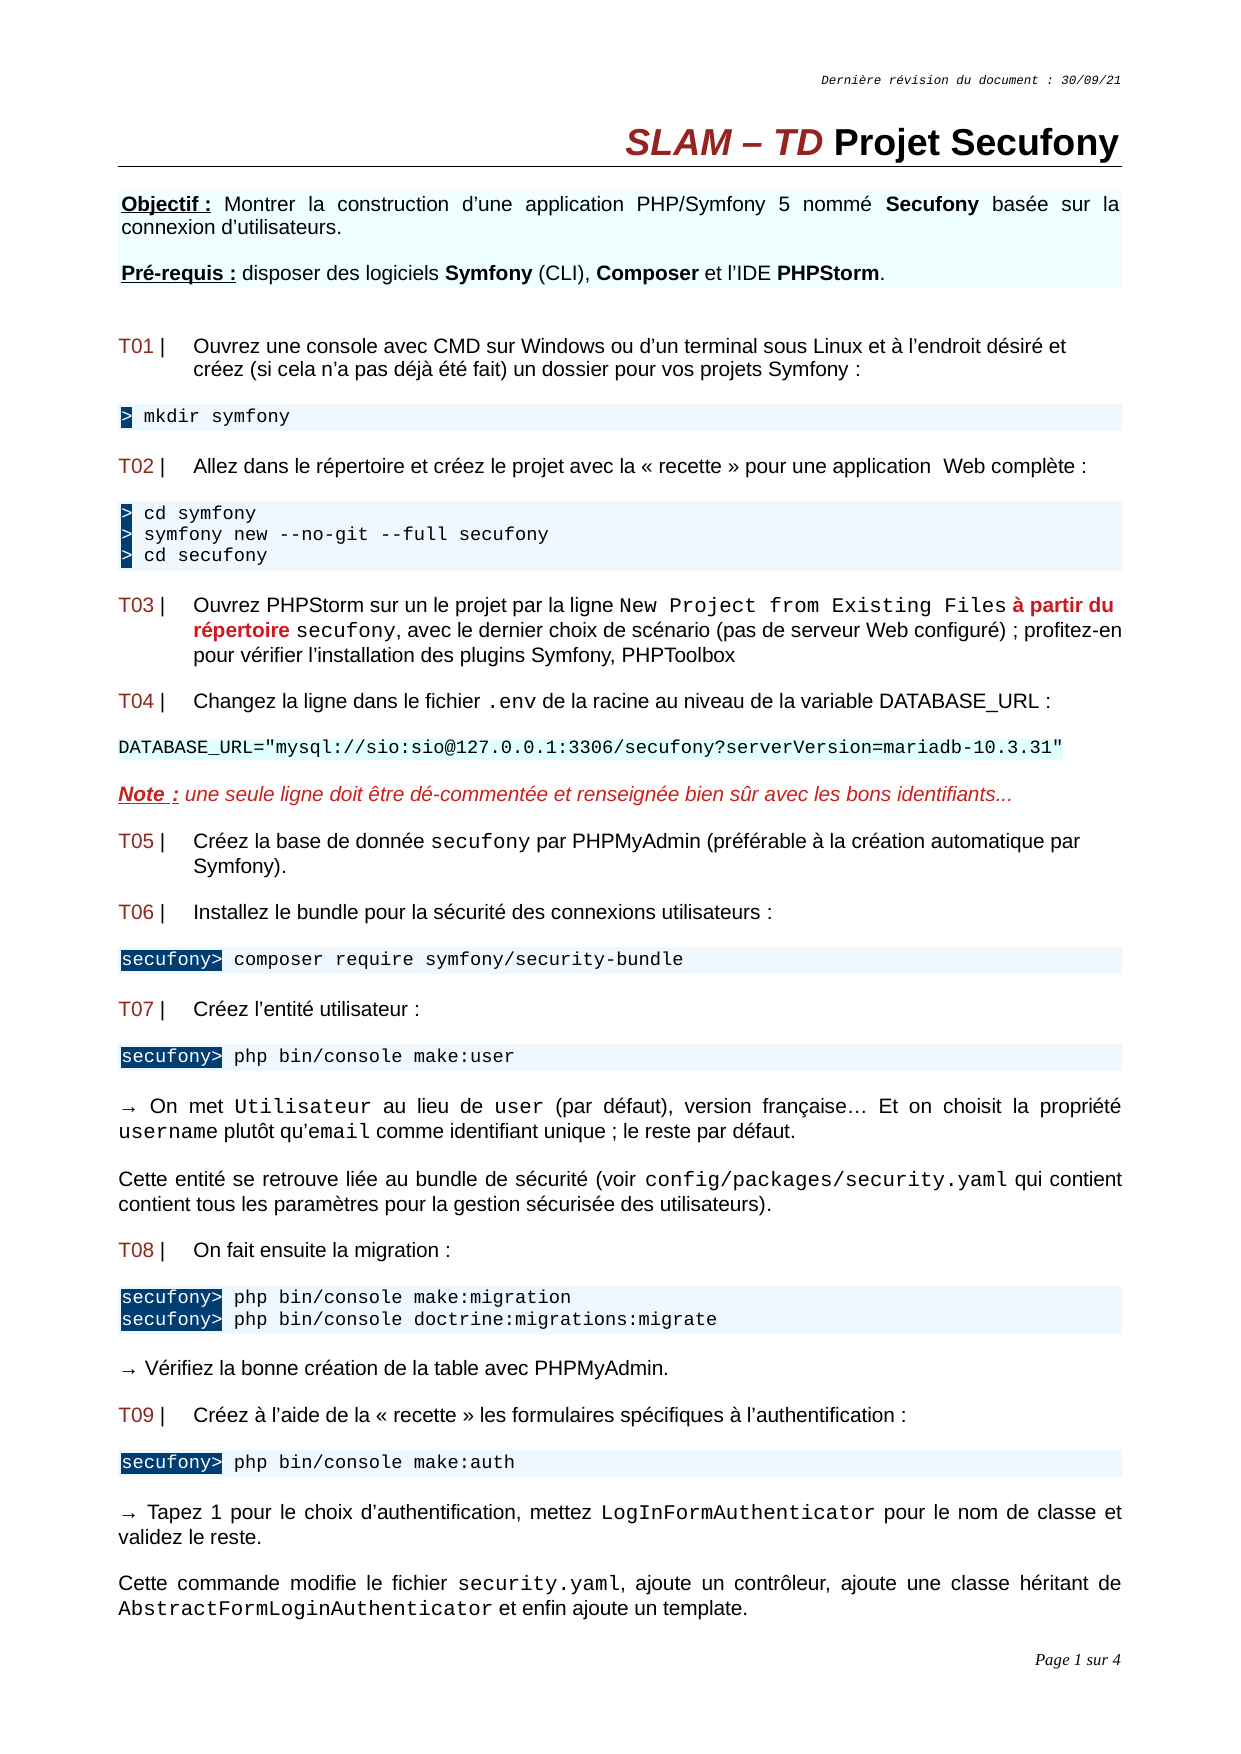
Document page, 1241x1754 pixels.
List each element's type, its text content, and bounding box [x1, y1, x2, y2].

text T08 | On fait ensuite la migration : [118, 1239, 1122, 1262]
text → On met Utilisateur au lieu de user (par défaut), version française… Et on choisit la propriété username plutôt qu’email comme identifiant unique ; le reste par défaut. [118, 1094, 1122, 1144]
text > mkdir symfony [118, 404, 1122, 431]
text Note : une seule ligne doit être dé-commentée et renseignée bien sûr avec les bons identifiants... [118, 783, 1122, 806]
text Pré-requis : disposer des logiciels Symfony (CLI), Composer et l’IDE PHPStorm. [118, 262, 1122, 288]
text secufony> composer require symfony/security-bundle [118, 947, 1122, 974]
text Objectif : Montrer la construction d’une application PHP/Symfony 5 nommé Secufony basée sur la connexion d’utilisateurs. [118, 189, 1122, 239]
text secufony> php bin/console make:migration [118, 1286, 1122, 1310]
text T01 | Ouvrez une console avec CMD sur Windows ou d’un terminal sous Linux et à l’endroit désiré et créez (si cela n’a pas déjà été fait) un dossier pour vos projets Symfony : [118, 334, 1122, 381]
text T05 | Créez la base de donnée secufony par PHPMyAdmin (préférable à la création automatique par Symfony). [118, 829, 1122, 878]
text > symfony new --no-git --full secufony > cd secufony [118, 525, 1122, 571]
text T02 | Allez dans le répertoire et créez le projet avec la « recette » pour une application Web complète : [118, 454, 1122, 478]
text T03 | Ouvrez PHPStorm sur un le projet par la ligne New Project from Existing Files à partir du répertoire secufony, avec le dernier choix de scénario (pas de serveur Web configuré) ; profitez-en pour vérifier l’installation des plugins Symfony, PHPToolbox [118, 594, 1122, 667]
text DATABASE_URL="mysql://sio:sio@127.0.0.1:3306/secufony?serverVersion=mariadb-10.3.31" [118, 738, 1122, 760]
text > cd symfony [118, 501, 1122, 525]
text Cette entité se retrouve liée au bundle de sécurité (voir config/packages/security.yaml qui contient contient tous les paramètres pour la gestion sécurisée des utilisateurs). [118, 1168, 1122, 1216]
text T06 | Installez le bundle pour la sécurité des connexions utilisateurs : [118, 901, 1122, 924]
text secufony> php bin/console doctrine:migrations:migrate [118, 1310, 1122, 1334]
text T07 | Créez l’entité utilisateur : [118, 998, 1122, 1021]
text → Vérifiez la bonne création de la table avec PHPMyAdmin. [118, 1357, 1122, 1380]
text secufony> php bin/console make:user [118, 1044, 1122, 1071]
text SLAM – TD Projet Secufony [118, 118, 1122, 166]
text T09 | Créez à l’aide de la « recette » les formulaires spécifiques à l’authentification : [118, 1403, 1122, 1427]
subtitle Cette commande modifie le fichier security.yaml, ajoute un contrôleur, ajoute une classe héritant de AbstractFormLoginAuthenticator et enfin ajoute un template. [118, 1572, 1122, 1622]
text → Tapez 1 pour le choix d’authentification, mettez LogInFormAuthenticator pour le nom de classe et validez le reste. [118, 1500, 1122, 1548]
text secufony> php bin/console make:auth [118, 1450, 1122, 1477]
text T04 | Changez la ligne dans le fichier .env de la racine au niveau de la variable DATABASE_URL : [118, 690, 1122, 715]
